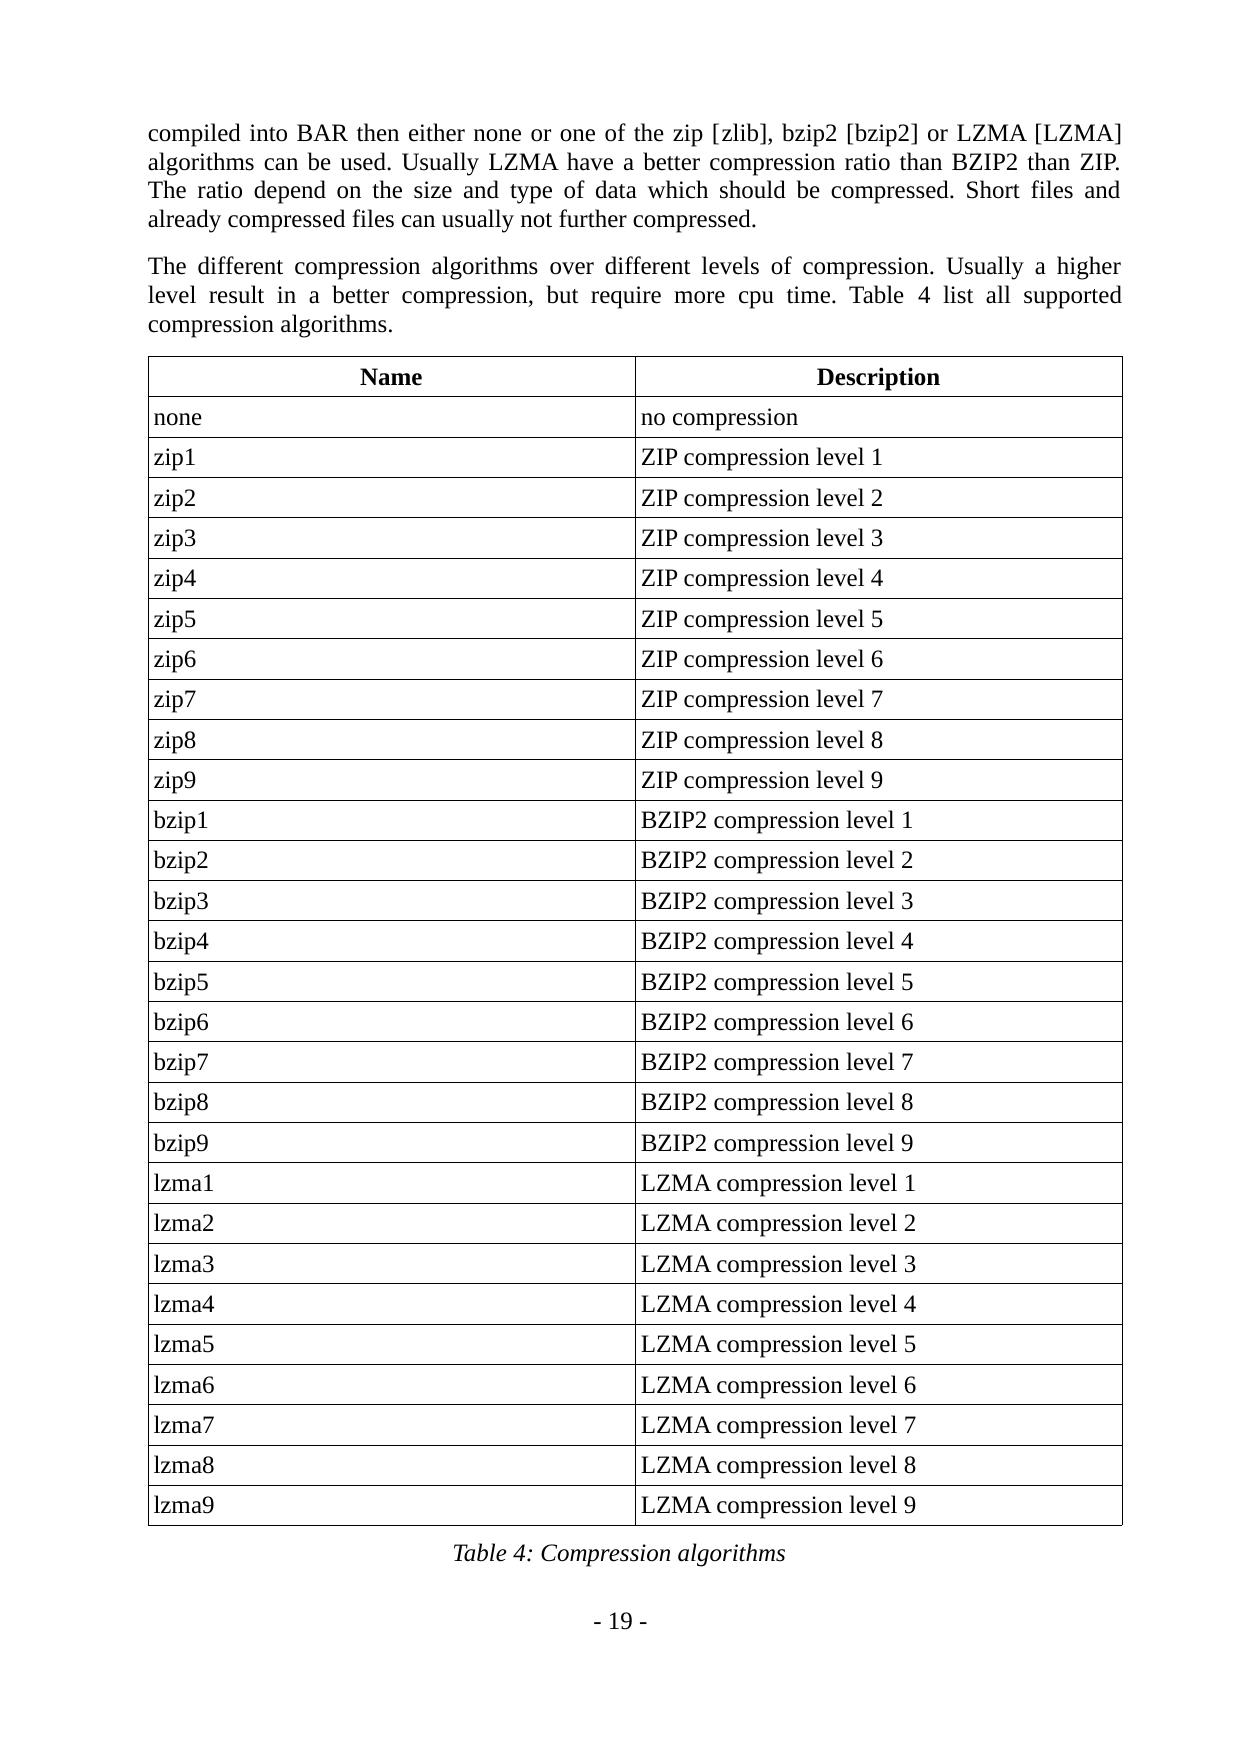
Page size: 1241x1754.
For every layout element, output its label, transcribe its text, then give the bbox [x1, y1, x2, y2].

table_cell ZIP compression level 3 [636, 518, 1122, 558]
table_cell ZIP compression level 8 [636, 720, 1122, 759]
table_cell BZIP2 compression level 9 [636, 1123, 1122, 1162]
table_cell bzip6 [149, 1002, 635, 1041]
table_cell no compression [636, 397, 1122, 437]
table_cell BZIP2 compression level 1 [636, 801, 1122, 840]
table_cell LZMA compression level 9 [636, 1486, 1122, 1525]
table_cell ZIP compression level 6 [636, 639, 1122, 678]
table_cell BZIP2 compression level 5 [636, 962, 1122, 1001]
table_cell bzip5 [149, 962, 635, 1001]
table_cell LZMA compression level 5 [636, 1325, 1122, 1364]
table_cell none [149, 397, 635, 437]
table_cell lzma1 [149, 1163, 635, 1203]
table_header Description [636, 357, 1122, 396]
table_cell lzma3 [149, 1244, 635, 1283]
text Table 4: Compression algorithms [118, 1538, 1122, 1566]
table_cell zip9 [149, 760, 635, 799]
table_cell zip6 [149, 639, 635, 678]
table_cell BZIP2 compression level 7 [636, 1042, 1122, 1082]
table_cell BZIP2 compression level 8 [636, 1083, 1122, 1122]
table_cell LZMA compression level 6 [636, 1365, 1122, 1404]
table_cell lzma6 [149, 1365, 635, 1404]
table_cell ZIP compression level 9 [636, 760, 1122, 799]
table_cell zip4 [149, 559, 635, 598]
table_cell LZMA compression level 3 [636, 1244, 1122, 1283]
table_cell ZIP compression level 2 [636, 478, 1122, 517]
table_cell bzip7 [149, 1042, 635, 1082]
table_cell bzip9 [149, 1123, 635, 1162]
table_cell bzip8 [149, 1083, 635, 1122]
table_cell BZIP2 compression level 3 [636, 881, 1122, 920]
table_cell zip8 [149, 720, 635, 759]
table_cell LZMA compression level 8 [636, 1446, 1122, 1485]
table_cell lzma2 [149, 1204, 635, 1243]
table_cell zip3 [149, 518, 635, 558]
table_cell bzip3 [149, 881, 635, 920]
table_cell ZIP compression level 1 [636, 438, 1122, 477]
table_cell BZIP2 compression level 2 [636, 841, 1122, 880]
table_cell bzip4 [149, 921, 635, 961]
table_cell BZIP2 compression level 6 [636, 1002, 1122, 1041]
table_cell lzma8 [149, 1446, 635, 1485]
table_cell zip2 [149, 478, 635, 517]
table_cell LZMA compression level 1 [636, 1163, 1122, 1203]
table_cell LZMA compression level 2 [636, 1204, 1122, 1243]
table_cell LZMA compression level 7 [636, 1405, 1122, 1444]
table_cell lzma5 [149, 1325, 635, 1364]
table_cell LZMA compression level 4 [636, 1284, 1122, 1323]
table_cell ZIP compression level 4 [636, 559, 1122, 598]
table_cell bzip1 [149, 801, 635, 840]
table_cell ZIP compression level 5 [636, 599, 1122, 638]
table_cell lzma7 [149, 1405, 635, 1444]
table_cell lzma9 [149, 1486, 635, 1525]
table_cell zip7 [149, 680, 635, 719]
table_cell BZIP2 compression level 4 [636, 921, 1122, 961]
text compiled into BAR then either none or one of the zip [zlib], bzip2 [bzip2] or LZMA [LZMA] algorithms can be used. Usually LZMA have a better compression ratio than BZIP2 than ZIP. The ratio depend on the size and type of data which should be compressed. Short files and already compressed files can usually not further compressed. [148, 118, 1122, 233]
table_header Name [149, 357, 635, 396]
table_cell zip1 [149, 438, 635, 477]
table_cell zip5 [149, 599, 635, 638]
text The different compression algorithms over different levels of compression. Usually a higher level result in a better compression, but require more cpu time. Table 4 list all supported compression algorithms. [148, 251, 1122, 338]
table_cell lzma4 [149, 1284, 635, 1323]
table_cell bzip2 [149, 841, 635, 880]
table_cell ZIP compression level 7 [636, 680, 1122, 719]
